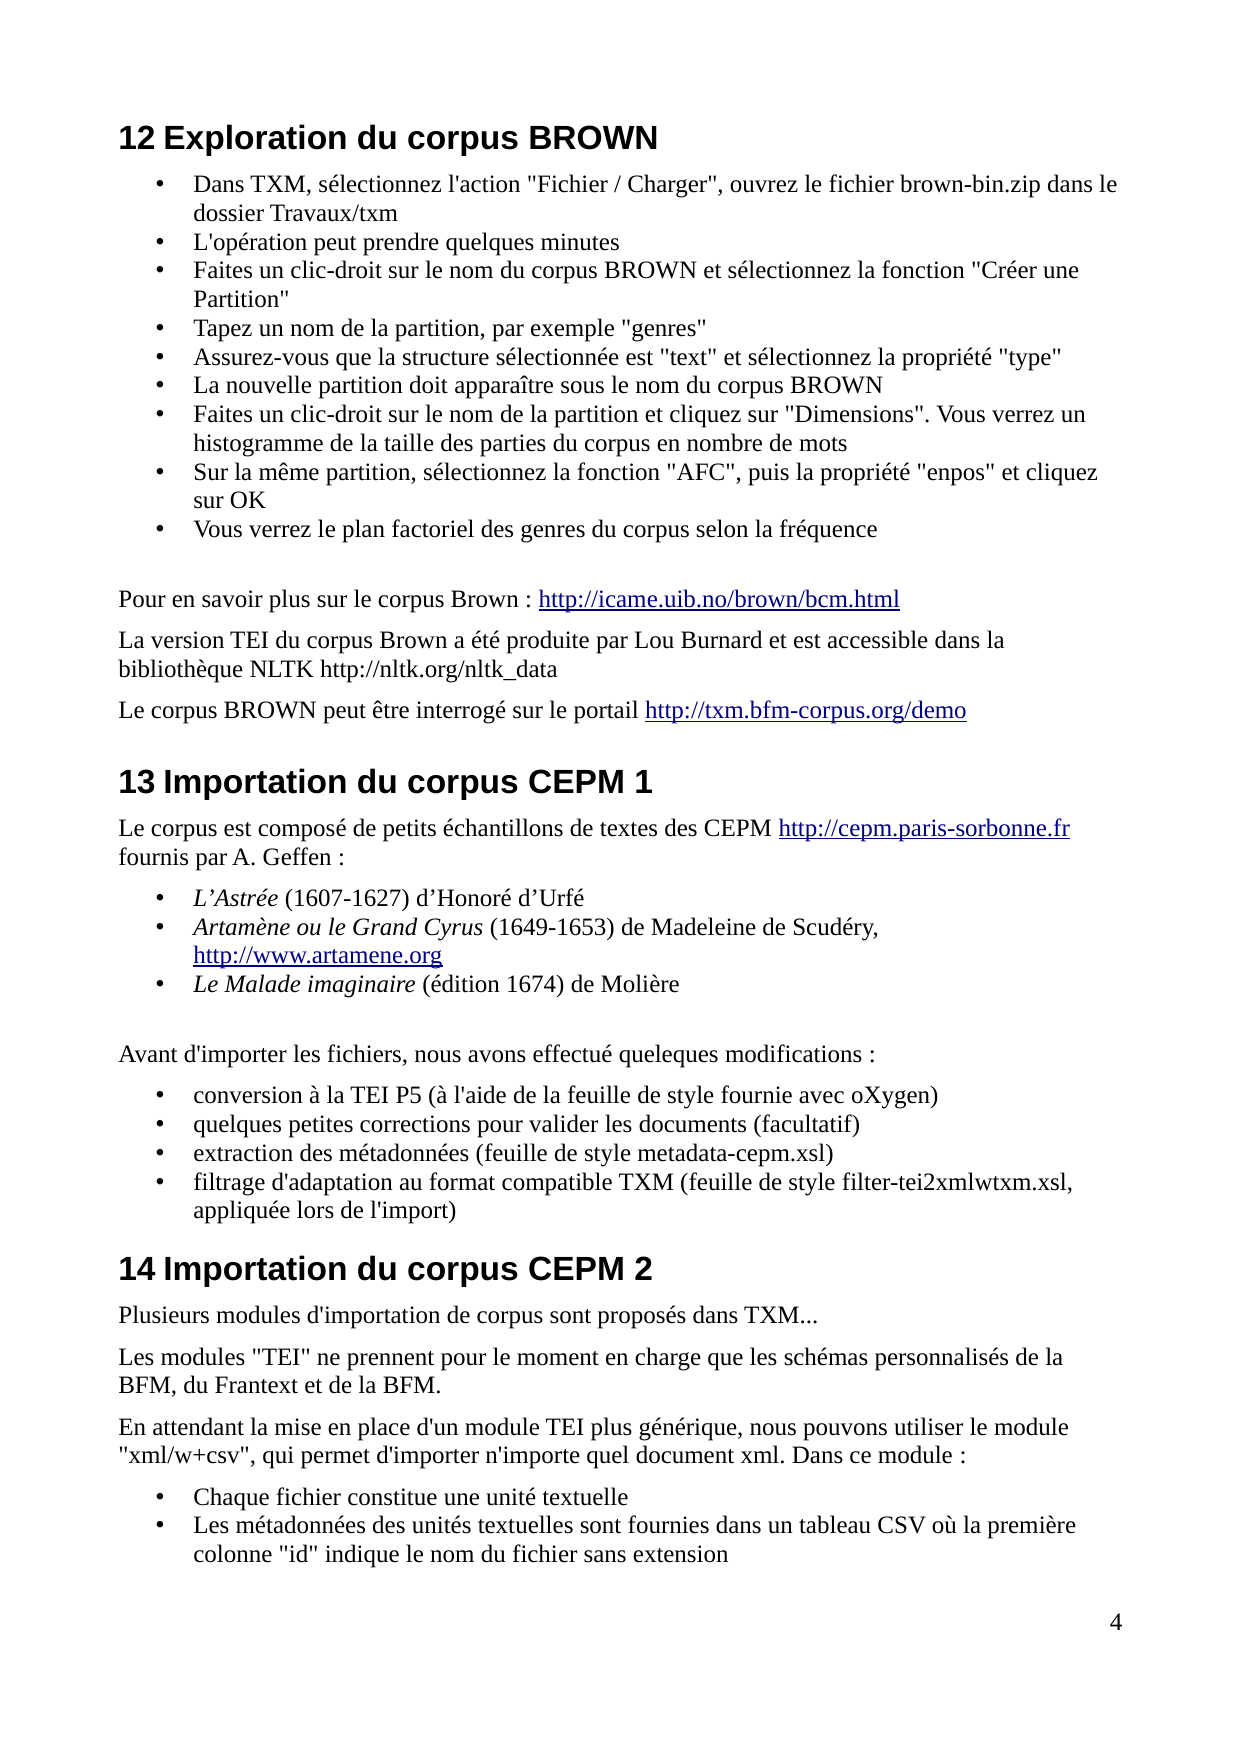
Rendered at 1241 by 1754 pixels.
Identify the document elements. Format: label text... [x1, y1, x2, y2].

subtitle Importation du corpus CEPM 2 [118, 1249, 1122, 1288]
list quelques petites corrections pour valider les documents (facultatif) [156, 1109, 1122, 1138]
list Faites un clic-droit sur le nom du corpus BROWN et sélectionnez la fonction "Créer une Partition" [156, 256, 1122, 313]
list extraction des métadonnées (feuille de style metadata-cepm.xsl) [156, 1138, 1122, 1167]
list filtrage d'adaptation au format compatible TXM (feuille de style filter-tei2xmlwtxm.xsl, appliquée lors de l'import) [156, 1167, 1122, 1224]
list L’Astrée (1607-1627) d’Honoré d’Urfé [156, 883, 1122, 912]
list L'opération peut prendre quelques minutes [156, 227, 1122, 256]
list Vous verrez le plan factoriel des genres du corpus selon la fréquence [156, 514, 1122, 543]
list Faites un clic-droit sur le nom de la partition et cliquez sur "Dimensions". Vous verrez un histogramme de la taille des parties du corpus en nombre de mots [156, 399, 1122, 457]
text En attendant la mise en place d'un module TEI plus générique, nous pouvons utiliser le module "xml/w+csv", qui permet d'importer n'importe quel document xml. Dans ce module : [118, 1412, 1122, 1469]
text Pour en savoir plus sur le corpus Brown : http://icame.uib.no/brown/bcm.html [118, 584, 1122, 613]
text La version TEI du corpus Brown a été produite par Lou Burnard et est accessible dans la bibliothèque NLTK http://nltk.org/nltk_data [118, 626, 1122, 683]
text Les modules "TEI" ne prennent pour le moment en charge que les schémas personnalisés de la BFM, du Frantext et de la BFM. [118, 1342, 1122, 1399]
text Le corpus BROWN peut être interrogé sur le portail http://txm.bfm-corpus.org/demo [118, 696, 1122, 724]
list Artamène ou le Grand Cyrus (1649-1653) de Madeleine de Scudéry, http://www.artamene.org [156, 912, 1122, 969]
list Le Malade imaginaire (édition 1674) de Molière [156, 969, 1122, 998]
list conversion à la TEI P5 (à l'aide de la feuille de style fournie avec oXygen) [156, 1080, 1122, 1109]
list Dans TXM, sélectionnez l'action "Fichier / Charger", ouvrez le fichier brown-bin.zip dans le dossier Travaux/txm [156, 169, 1122, 227]
text Le corpus est composé de petits échantillons de textes des CEPM http://cepm.paris-sorbonne.fr fournis par A. Geffen : [118, 813, 1122, 870]
list Chaque fichier constitue une unité textuelle [156, 1482, 1122, 1510]
list Sur la même partition, sélectionnez la fonction "AFC", puis la propriété "enpos" et cliquez sur OK [156, 457, 1122, 514]
list Les métadonnées des unités textuelles sont fournies dans un tableau CSV où la première colonne "id" indique le nom du fichier sans extension [156, 1510, 1122, 1568]
list Assurez-vous que la structure sélectionnée est "text" et sélectionnez la propriété "type" [156, 342, 1122, 371]
list Tapez un nom de la partition, par exemple "genres" [156, 313, 1122, 342]
subtitle Importation du corpus CEPM 1 [118, 762, 1122, 800]
list La nouvelle partition doit apparaître sous le nom du corpus BROWN [156, 371, 1122, 399]
text Plusieurs modules d'importation de corpus sont proposés dans TXM... [118, 1300, 1122, 1329]
text Avant d'importer les fichiers, nous avons effectué queleques modifications : [118, 1039, 1122, 1068]
subtitle Exploration du corpus BROWN [118, 118, 1122, 157]
